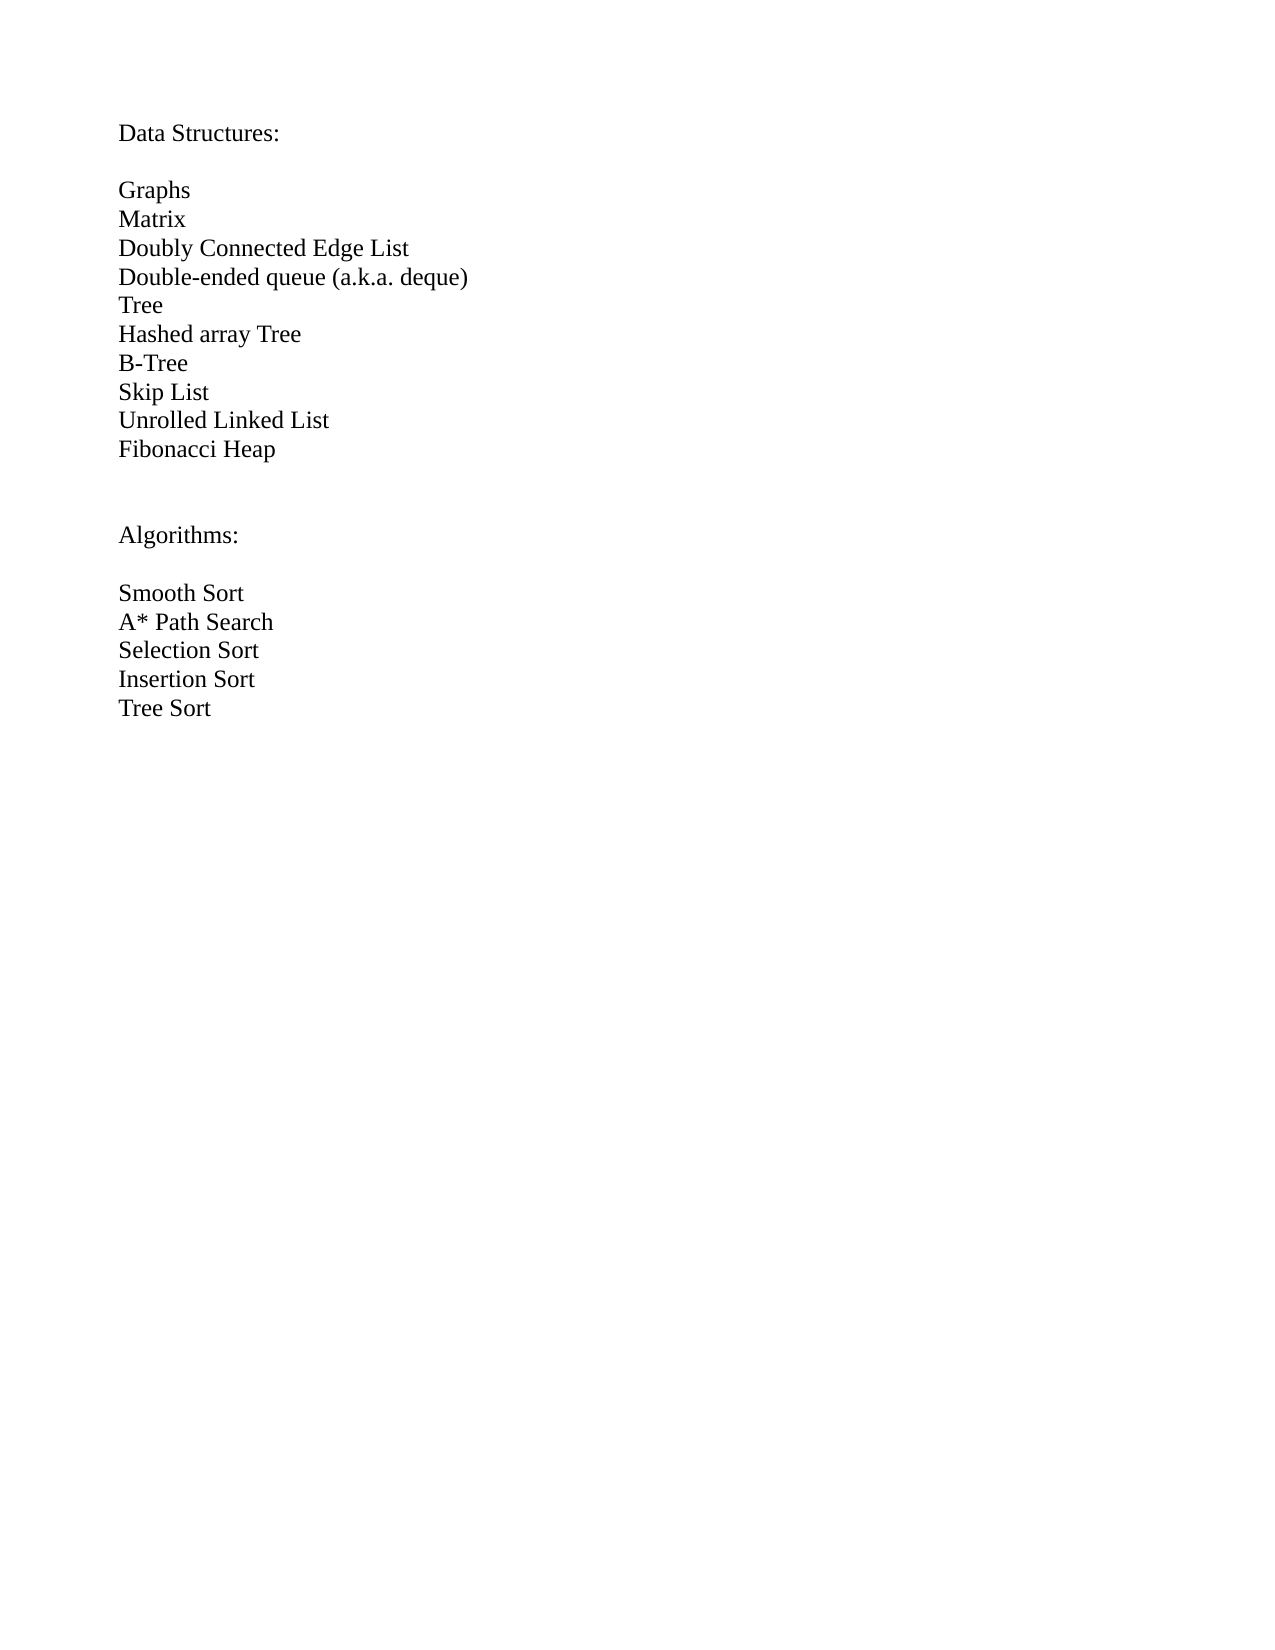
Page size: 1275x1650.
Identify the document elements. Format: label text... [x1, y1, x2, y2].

text Skip List [118, 377, 1157, 406]
text Selection Sort [118, 636, 1157, 664]
text Data Structures: [118, 118, 1157, 147]
text Insertion Sort [118, 664, 1157, 693]
text B-Tree [118, 348, 1157, 377]
text Double-ended queue (a.k.a. deque) [118, 262, 1157, 291]
text Tree [118, 291, 1157, 319]
text Tree Sort [118, 693, 1157, 722]
text Fibonacci Heap [118, 434, 1157, 463]
text Algorithms: [118, 521, 1157, 549]
text Matrix [118, 204, 1157, 233]
text A* Path Search [118, 607, 1157, 636]
text Graphs [118, 176, 1157, 204]
text Unrolled Linked List [118, 406, 1157, 434]
text Hashed array Tree [118, 319, 1157, 348]
text Smooth Sort [118, 578, 1157, 607]
text Doubly Connected Edge List [118, 233, 1157, 262]
